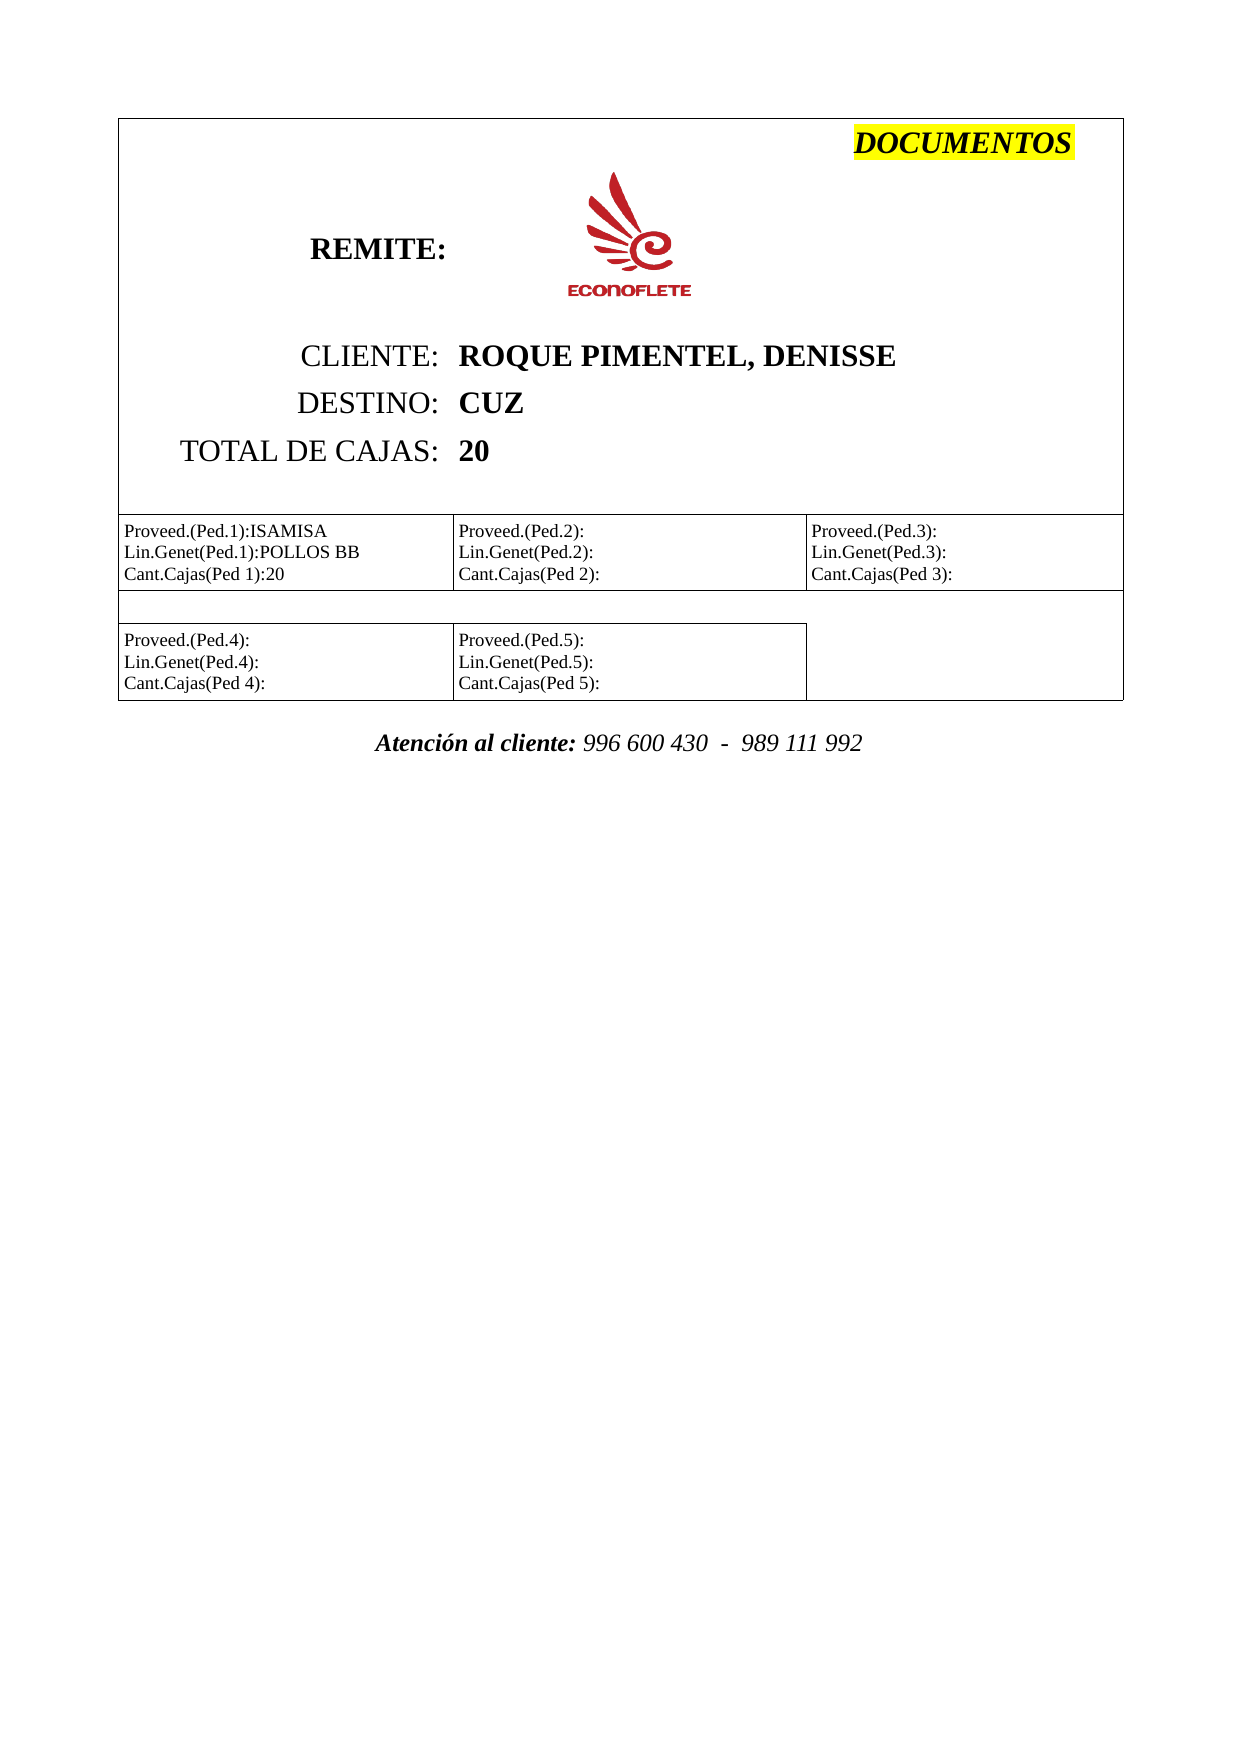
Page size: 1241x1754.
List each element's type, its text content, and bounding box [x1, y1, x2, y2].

table_cell [453, 166, 806, 332]
table_cell 20 [453, 426, 1123, 474]
table_cell [806, 591, 1123, 623]
picture [552, 171, 707, 297]
table_cell Proveed.(Ped.5): Lin.Genet(Ped.5): Cant.Cajas(Ped 5): [454, 624, 806, 699]
table_cell TOTAL DE CAJAS: [119, 426, 453, 474]
table_cell CUZ [453, 379, 806, 426]
table_cell Proveed.(Ped.4): Lin.Genet(Ped.4): Cant.Cajas(Ped 4): [119, 624, 453, 699]
table_cell Proveed.(Ped.2): Lin.Genet(Ped.2): Cant.Cajas(Ped 2): [454, 515, 806, 590]
table_cell REMITE: [119, 166, 453, 332]
text Atención al cliente: 996 600 430 - 989 111 992 [118, 728, 1122, 757]
table_cell CLIENTE: [119, 332, 453, 379]
table_cell [806, 474, 1123, 514]
table_header DOCUMENTOS [806, 119, 1123, 166]
table_cell [119, 474, 453, 514]
table_cell Proveed.(Ped.3): Lin.Genet(Ped.3): Cant.Cajas(Ped 3): [807, 515, 1123, 590]
table_cell [453, 474, 806, 514]
table_cell [807, 623, 1123, 699]
table_cell [806, 379, 1123, 426]
table_cell [806, 166, 1123, 332]
table_header [119, 119, 453, 166]
table_cell ROQUE PIMENTEL, DENISSE [453, 332, 1123, 379]
table_cell DESTINO: [119, 379, 453, 426]
table_cell Proveed.(Ped.1):ISAMISA Lin.Genet(Ped.1):POLLOS BB Cant.Cajas(Ped 1):20 [119, 515, 453, 590]
table_cell [119, 591, 453, 623]
table_cell [453, 591, 806, 623]
table_header [453, 119, 806, 166]
